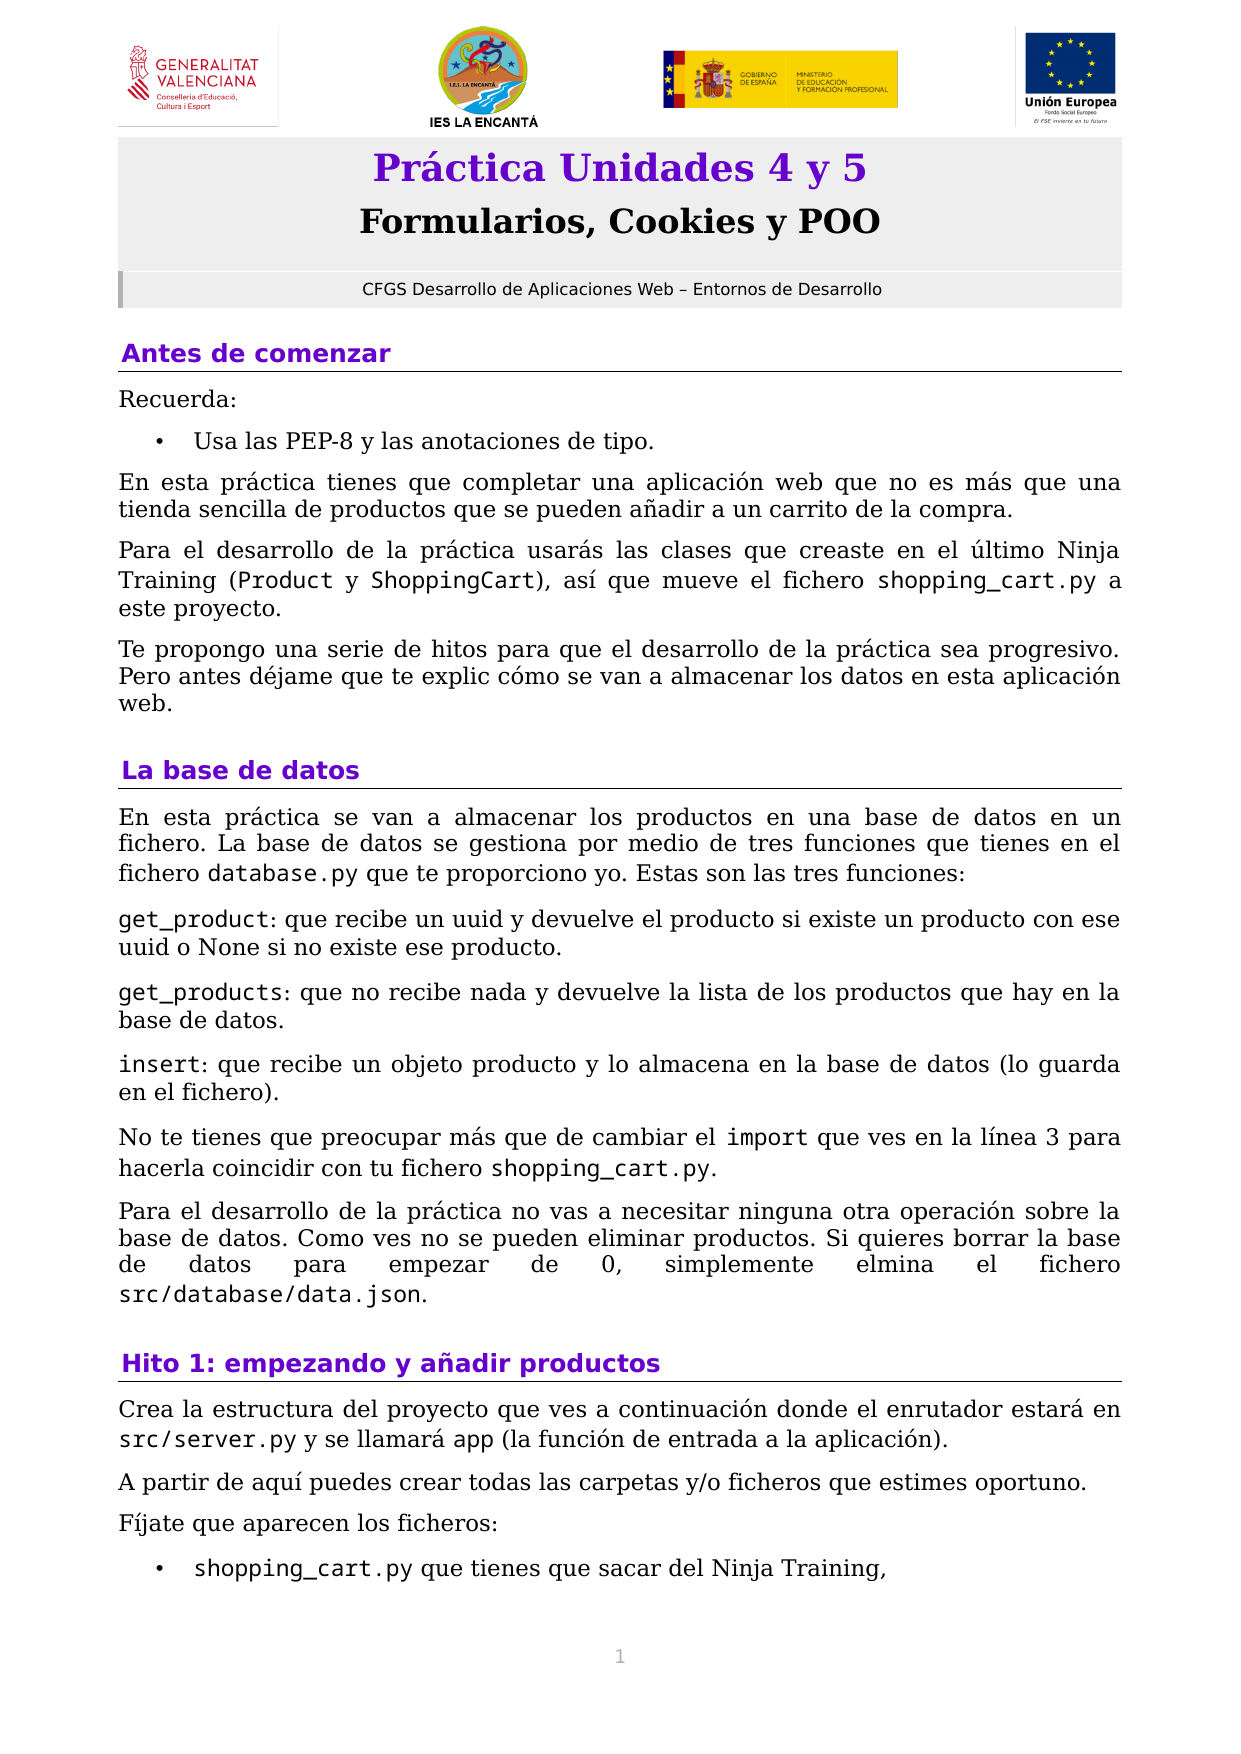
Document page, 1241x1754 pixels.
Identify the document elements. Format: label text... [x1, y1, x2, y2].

list shopping_cart.py que tienes que sacar del Ninja Training, [156, 1552, 1122, 1583]
text insert: que recibe un objeto producto y lo almacena en la base de datos (lo guarda en el fichero). [118, 1048, 1122, 1106]
text Para el desarrollo de la práctica usarás las clases que creaste en el último Ninja Training (Product y ShoppingCart), así que mueve el fichero shopping_cart.py a este proyecto. [118, 537, 1122, 622]
text Para el desarrollo de la práctica no vas a necesitar ninguna otra operación sobre la base de datos. Como ves no se pueden eliminar productos. Si quieres borrar la base de datos para empezar de 0, simplemente elmina el fichero src/database/data.json. [118, 1198, 1122, 1309]
text La base de datos [118, 753, 1122, 788]
text get_product: que recibe un uuid y devuelve el producto si existe un producto con ese uuid o None si no existe ese producto. [118, 903, 1122, 961]
title Práctica Unidades 4 y 5 [118, 138, 1122, 190]
subtitle Formularios, Cookies y POO [118, 196, 1122, 247]
text En esta práctica tienes que completar una aplicación web que no es más que una tienda sencilla de productos que se pueden añadir a un carrito de la compra. [118, 469, 1122, 523]
text Te propongo una serie de hitos para que el desarrollo de la práctica sea progresivo. Pero antes déjame que te explic cómo se van a almacenar los datos en esta aplicación web. [118, 637, 1122, 717]
text A partir de aquí puedes crear todas las carpetas y/o ficheros que estimes oportuno. [118, 1469, 1122, 1496]
text get_products: que no recibe nada y devuelve la lista de los productos que hay en la base de datos. [118, 976, 1122, 1034]
list Usa las PEP-8 y las anotaciones de tipo. [156, 428, 1122, 454]
picture [118, 19, 1123, 132]
text Fíjate que aparecen los ficheros: [118, 1511, 1122, 1537]
text Recuerda: [118, 387, 1122, 413]
text CFGS Desarrollo de Aplicaciones Web – Entornos de Desarrollo [123, 272, 1122, 308]
text Hito 1: empezando y añadir productos [118, 1346, 1122, 1381]
text En esta práctica se van a almacenar los productos en una base de datos en un fichero. La base de datos se gestiona por medio de tres funciones que tienes en el fichero database.py que te proporciono yo. Estas son las tres funciones: [118, 804, 1122, 888]
text Crea la estructura del proyecto que ves a continuación donde el enrutador estará en src/server.py y se llamará app (la función de entrada a la aplicación). [118, 1397, 1122, 1454]
text Antes de comenzar [118, 336, 1122, 371]
text No te tienes que preocupar más que de cambiar el import que ves en la línea 3 para hacerla coincidir con tu fichero shopping_cart.py. [118, 1121, 1122, 1183]
